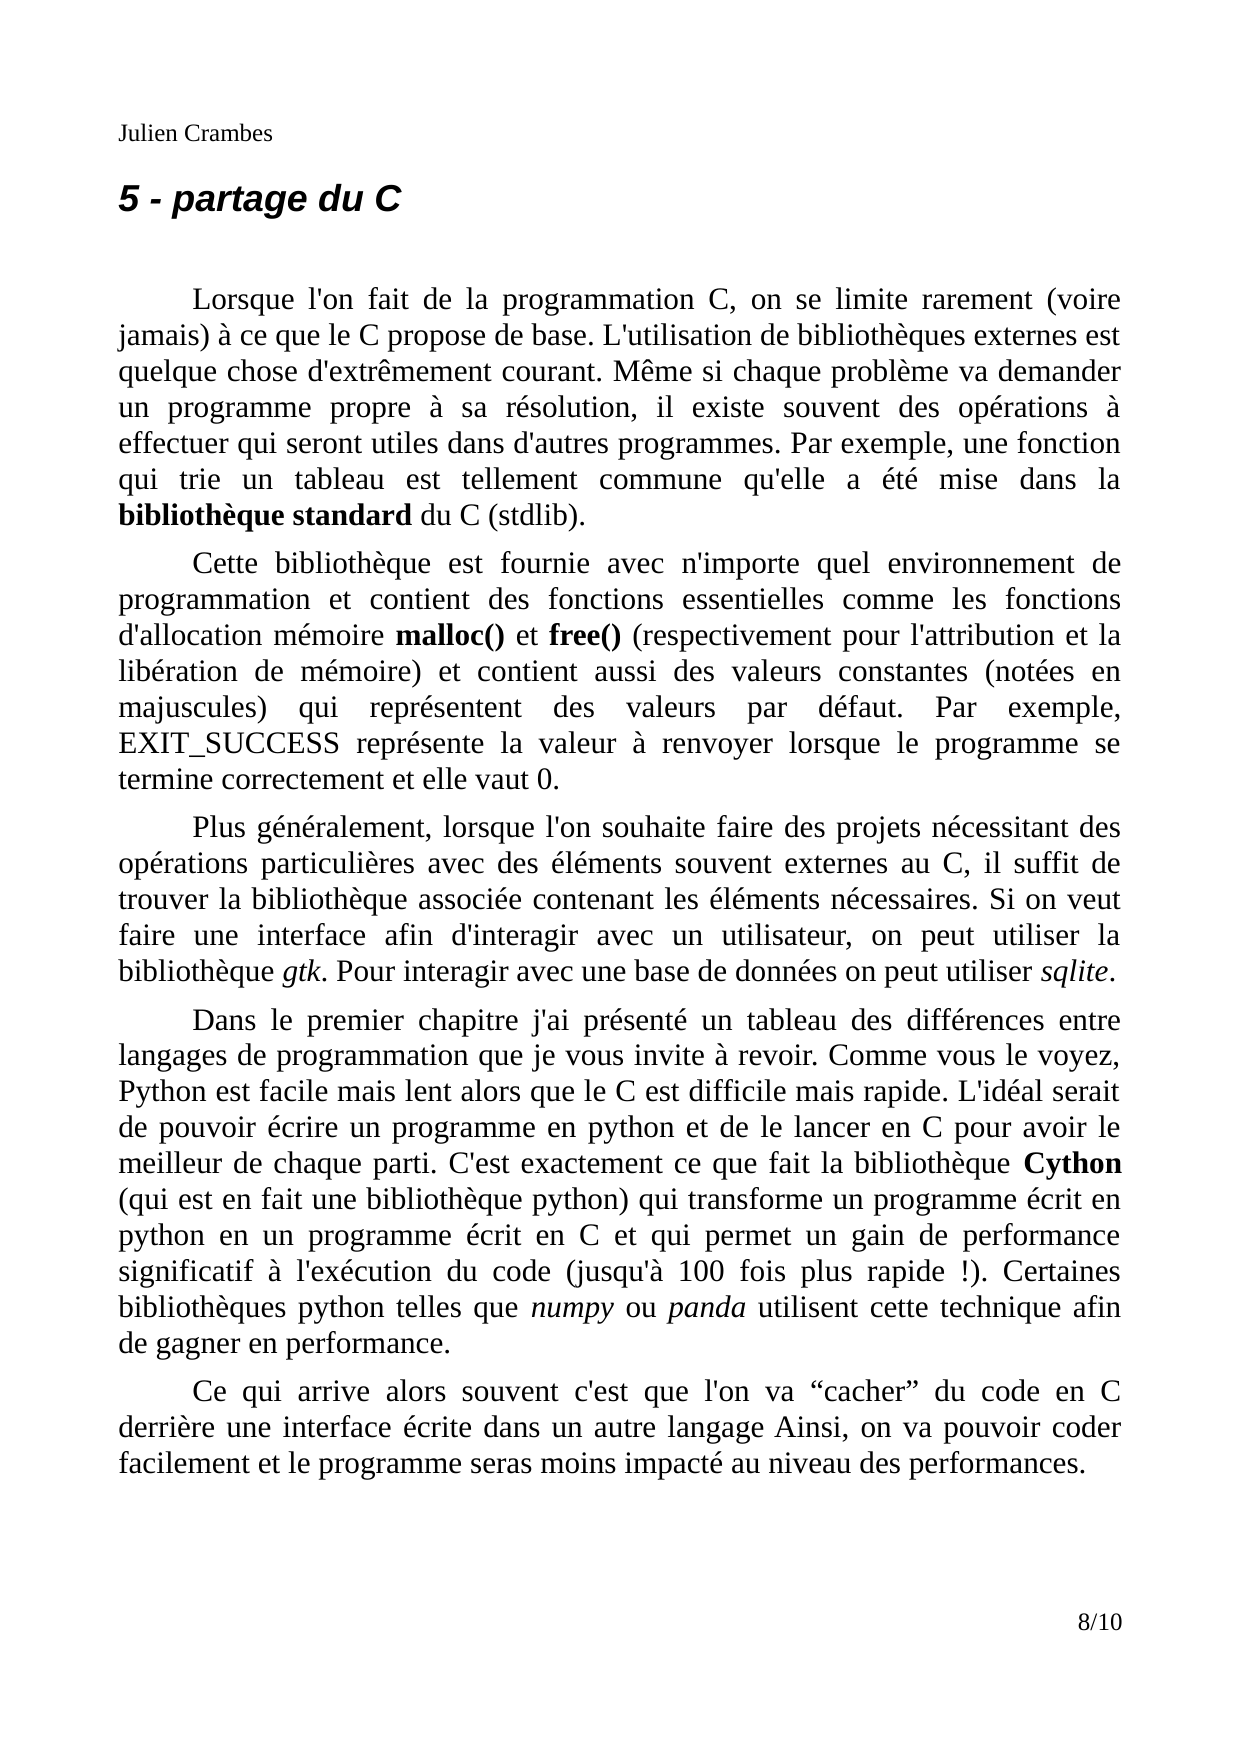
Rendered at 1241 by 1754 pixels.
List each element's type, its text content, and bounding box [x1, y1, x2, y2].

text Cette bibliothèque est fournie avec n'importe quel environnement de programmation et contient des fonctions essentielles comme les fonctions d'allocation mémoire malloc() et free() (respectivement pour l'attribution et la libération de mémoire) et contient aussi des valeurs constantes (notées en majuscules) qui représentent des valeurs par défaut. Par exemple, EXIT_SUCCESS représente la valeur à renvoyer lorsque le programme se termine correctement et elle vaut 0. [118, 544, 1122, 796]
text Ce qui arrive alors souvent c'est que l'on va “cacher” du code en C derrière une interface écrite dans un autre langage Ainsi, on va pouvoir coder facilement et le programme seras moins impacté au niveau des performances. [118, 1373, 1122, 1480]
text Plus généralement, lorsque l'on souhaite faire des projets nécessitant des opérations particulières avec des éléments souvent externes au C, il suffit de trouver la bibliothèque associée contenant les éléments nécessaires. Si on veut faire une interface afin d'interagir avec un utilisateur, on peut utiliser la bibliothèque gtk. Pour interagir avec une base de données on peut utiliser sqlite. [118, 808, 1122, 988]
subtitle 5 - partage du C [118, 176, 1122, 219]
text Lorsque l'on fait de la programmation C, on se limite rarement (voire jamais) à ce que le C propose de base. L'utilisation de bibliothèques externes est quelque chose d'extrêmement courant. Même si chaque problème va demander un programme propre à sa résolution, il existe souvent des opérations à effectuer qui seront utiles dans d'autres programmes. Par exemple, une fonction qui trie un tableau est tellement commune qu'elle a été mise dans la bibliothèque standard du C (stdlib). [118, 280, 1122, 532]
text Dans le premier chapitre j'ai présenté un tableau des différences entre langages de programmation que je vous invite à revoir. Comme vous le voyez, Python est facile mais lent alors que le C est difficile mais rapide. L'idéal serait de pouvoir écrire un programme en python et de le lancer en C pour avoir le meilleur de chaque parti. C'est exactement ce que fait la bibliothèque Cython (qui est en fait une bibliothèque python) qui transforme un programme écrit en python en un programme écrit en C et qui permet un gain de performance significatif à l'exécution du code (jusqu'à 100 fois plus rapide !). Certaines bibliothèques python telles que numpy ou panda utilisent cette technique afin de gagner en performance. [118, 1001, 1122, 1360]
